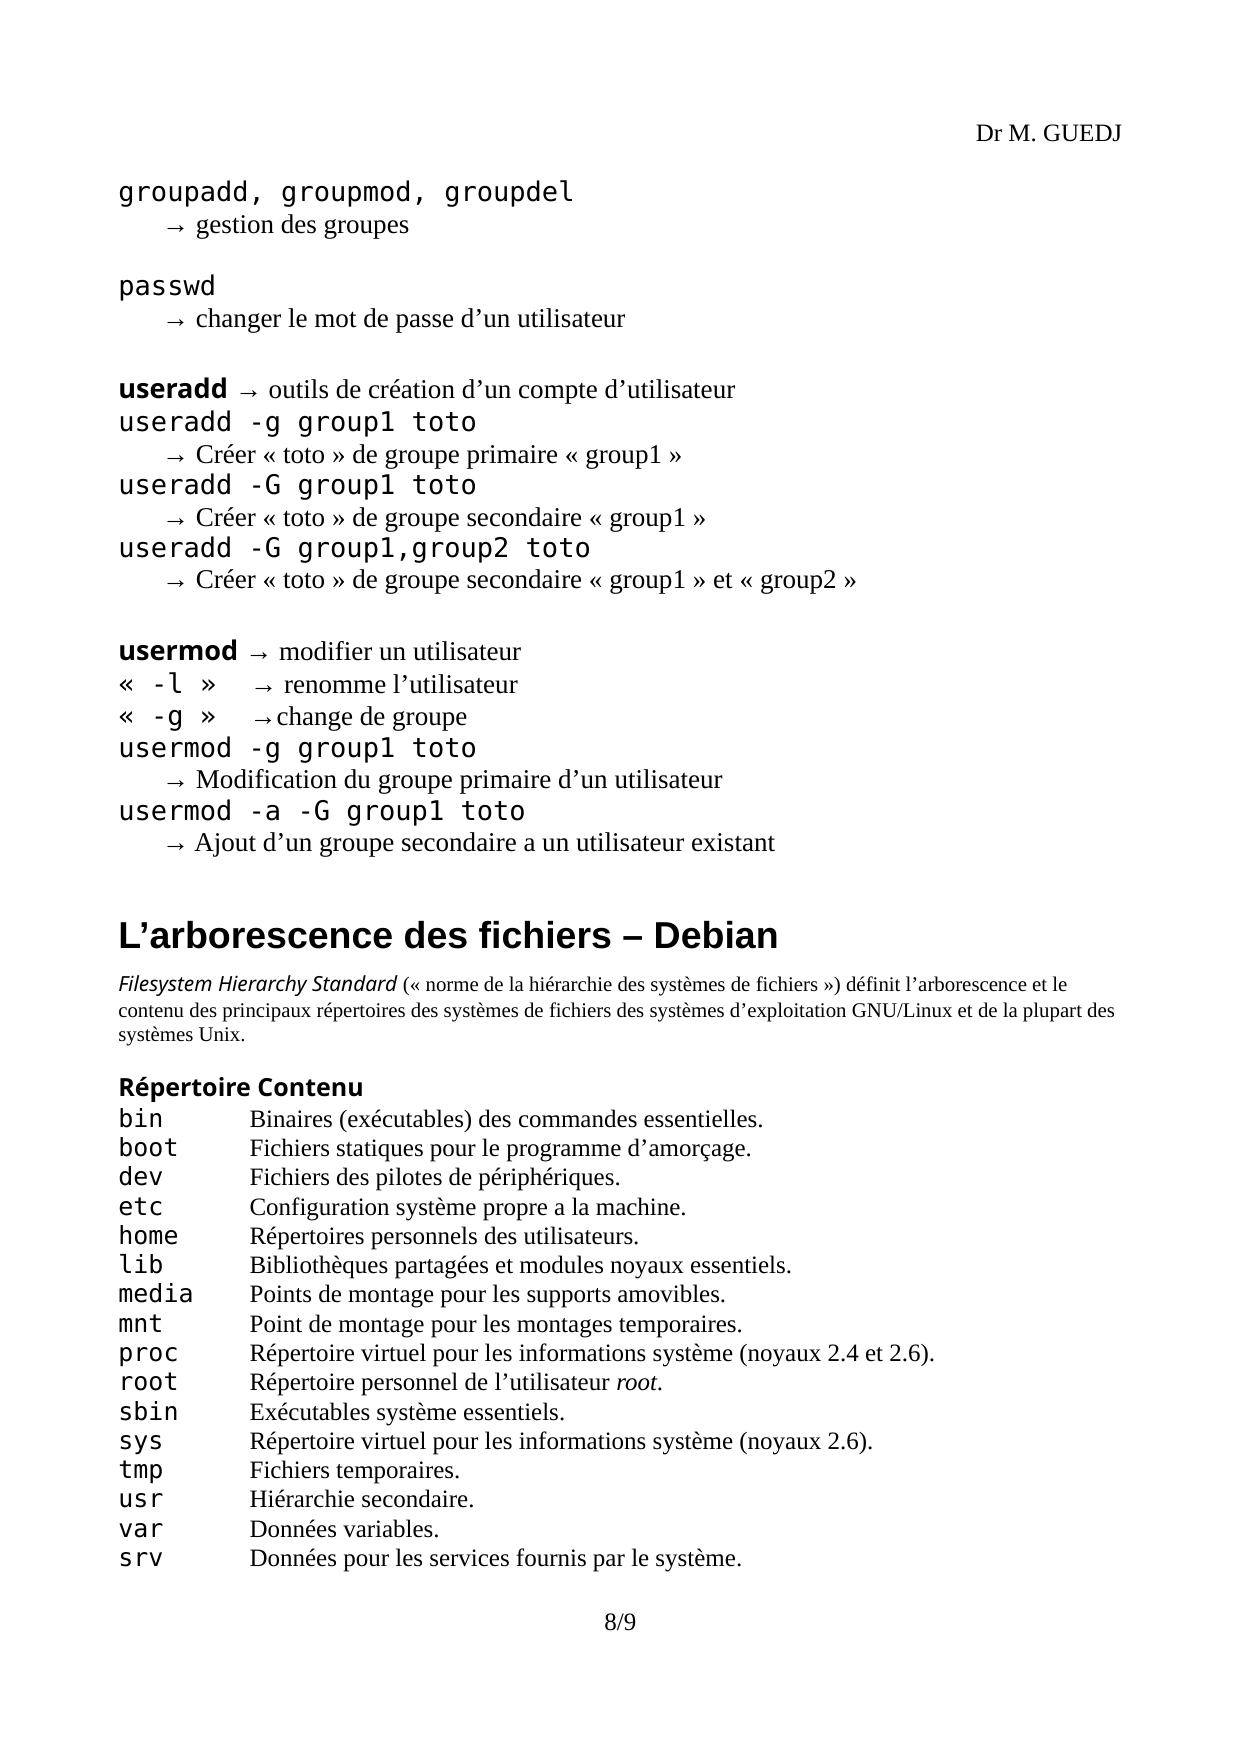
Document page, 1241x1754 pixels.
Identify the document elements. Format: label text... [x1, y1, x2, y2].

text tmp Fichiers temporaires. [118, 1455, 1122, 1484]
text useradd -G group1,group2 toto [118, 532, 1122, 564]
text root Répertoire personnel de l’utilisateur root. [118, 1367, 1122, 1397]
text → Créer « toto » de groupe secondaire « group1 » [118, 501, 1122, 532]
text boot Fichiers statiques pour le programme d’amorçage. [118, 1133, 1122, 1162]
text useradd → outils de création d’un compte d’utilisateur [118, 370, 1122, 407]
text « -g » →change de groupe [118, 700, 1122, 732]
text → gestion des groupes [118, 208, 1122, 239]
text proc Répertoire virtuel pour les informations système (noyaux 2.4 et 2.6). [118, 1338, 1122, 1367]
text → Modification du groupe primaire d’un utilisateur [118, 764, 1122, 795]
text « -l » → renomme l’utilisateur [118, 668, 1122, 700]
text etc Configuration système propre a la machine. [118, 1192, 1122, 1221]
text usermod → modifier un utilisateur [118, 632, 1122, 668]
text srv Données pour les services fournis par le système. [118, 1543, 1122, 1572]
text → Ajout d’un groupe secondaire a un utilisateur existant [118, 826, 1122, 857]
text → Créer « toto » de groupe secondaire « group1 » et « group2 » [118, 564, 1122, 595]
text dev Fichiers des pilotes de périphériques. [118, 1162, 1122, 1192]
text usermod -a -G group1 toto [118, 795, 1122, 826]
text Filesystem Hierarchy Standard (« norme de la hiérarchie des systèmes de fichiers ») définit l’arborescence et le contenu des principaux répertoires des systèmes de fichiers des systèmes d’exploitation GNU/Linux et de la plupart des systèmes Unix. [118, 969, 1122, 1046]
text useradd -G group1 toto [118, 469, 1122, 501]
text sbin Exécutables système essentiels. [118, 1397, 1122, 1426]
text → Créer « toto » de groupe primaire « group1 » [118, 438, 1122, 469]
text mnt Point de montage pour les montages temporaires. [118, 1309, 1122, 1338]
subtitle L’arborescence des fichiers – Debian [118, 914, 1122, 957]
text groupadd, groupmod, groupdel [118, 176, 1122, 208]
text home Répertoires personnels des utilisateurs. [118, 1221, 1122, 1250]
text usermod -g group1 toto [118, 732, 1122, 764]
text → changer le mot de passe d’un utilisateur [118, 302, 1122, 333]
text Répertoire Contenu [118, 1070, 1122, 1104]
text sys Répertoire virtuel pour les informations système (noyaux 2.6). [118, 1426, 1122, 1455]
text media Points de montage pour les supports amovibles. [118, 1279, 1122, 1309]
text passwd [118, 270, 1122, 302]
text useradd -g group1 toto [118, 407, 1122, 438]
text lib Bibliothèques partagées et modules noyaux essentiels. [118, 1250, 1122, 1279]
text var Données variables. [118, 1514, 1122, 1543]
text usr Hiérarchie secondaire. [118, 1484, 1122, 1514]
text bin Binaires (exécutables) des commandes essentielles. [118, 1104, 1122, 1133]
